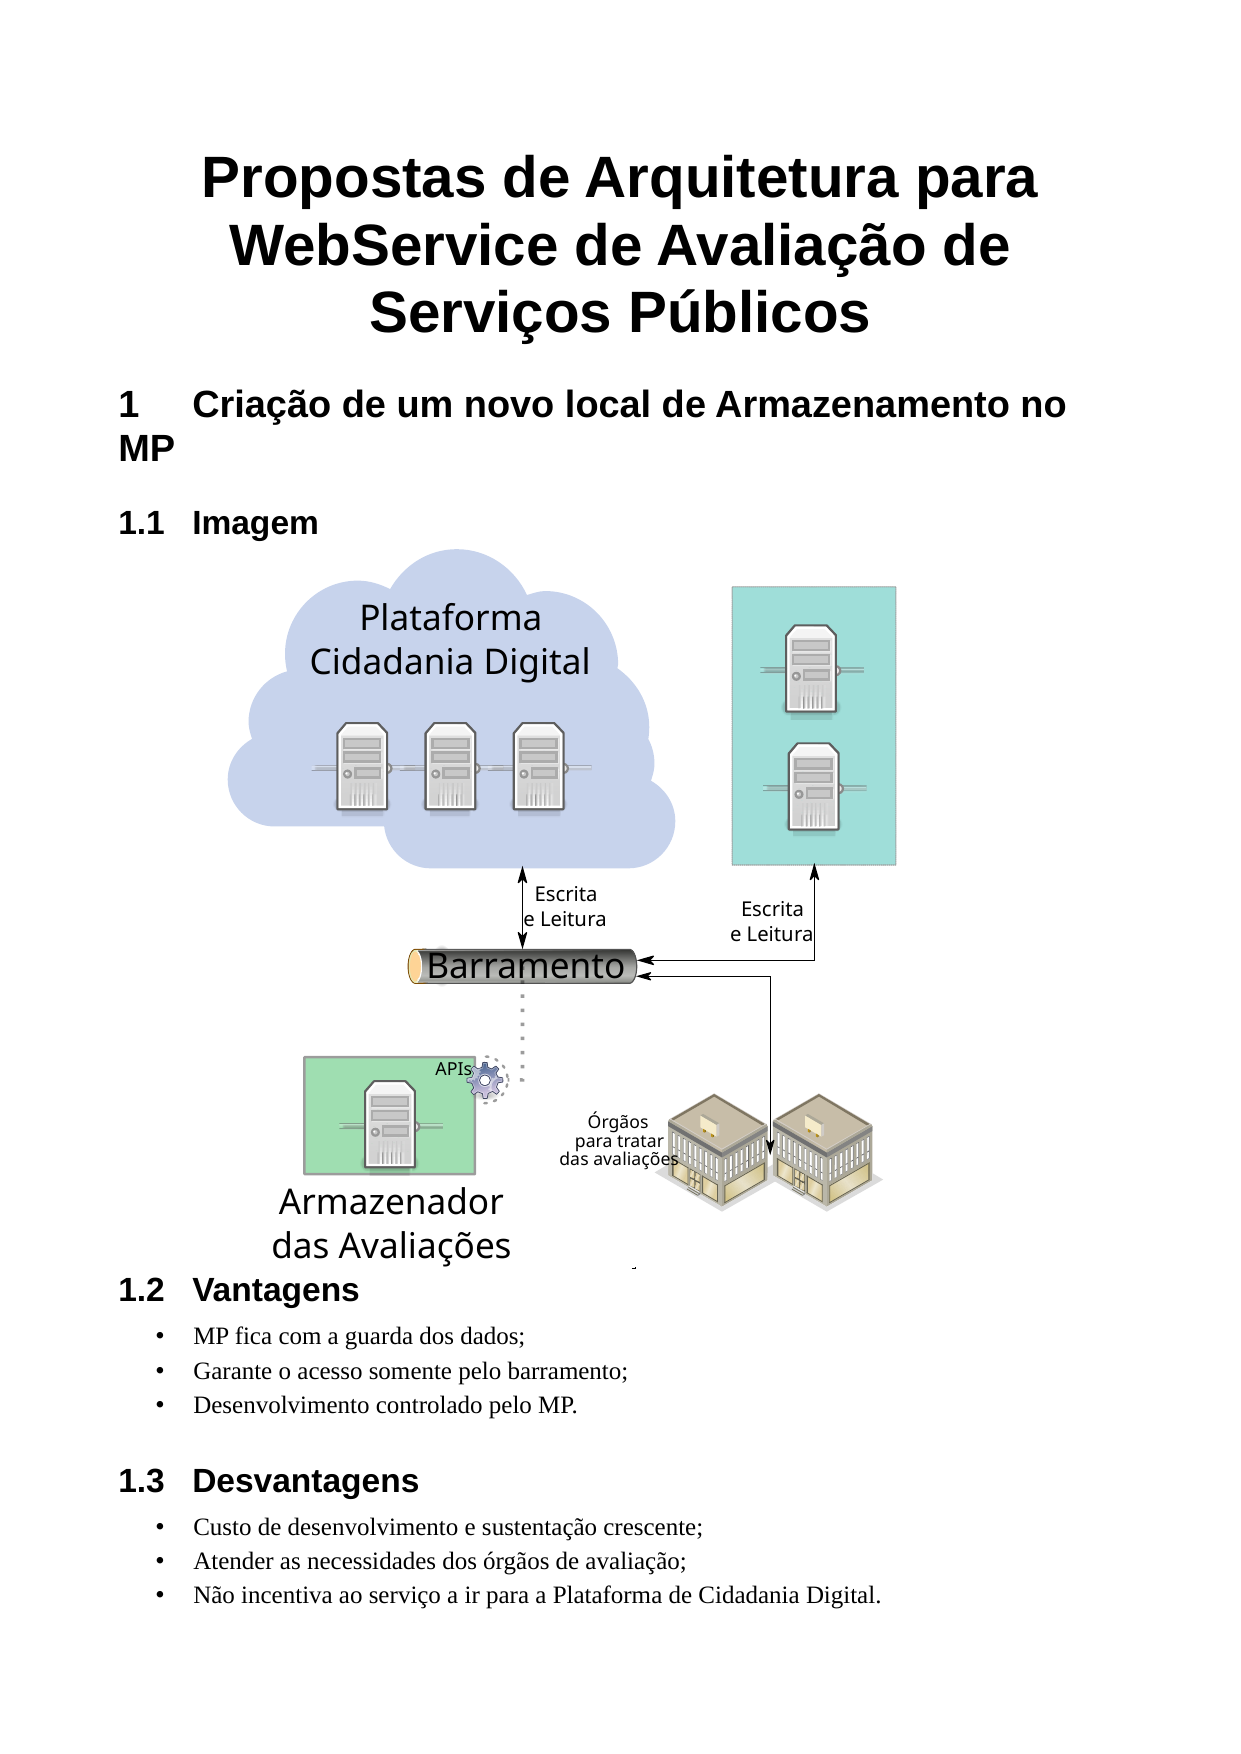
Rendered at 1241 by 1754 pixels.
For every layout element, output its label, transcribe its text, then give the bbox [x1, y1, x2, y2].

title Propostas de Arquitetura para WebService de Avaliação de Serviços Públicos [118, 143, 1122, 344]
subtitle Criação de um novo local de Armazenamento no MP [118, 382, 1122, 469]
subtitle Vantagens [118, 574, 1122, 1309]
subtitle Desvantagens [118, 1460, 1122, 1499]
list Garante o acesso somente pelo barramento; [156, 1356, 1122, 1384]
list MP fica com a guarda dos dados; [156, 1321, 1122, 1350]
list Atender as necessidades dos órgãos de avaliação; [156, 1546, 1122, 1575]
subtitle Imagem [118, 502, 1122, 541]
list Não incentiva ao serviço a ir para a Plataforma de Cidadania Digital. [156, 1581, 1122, 1609]
list Desenvolvimento controlado pelo MP. [156, 1390, 1122, 1419]
list Custo de desenvolvimento e sustentação crescente; [156, 1512, 1122, 1540]
